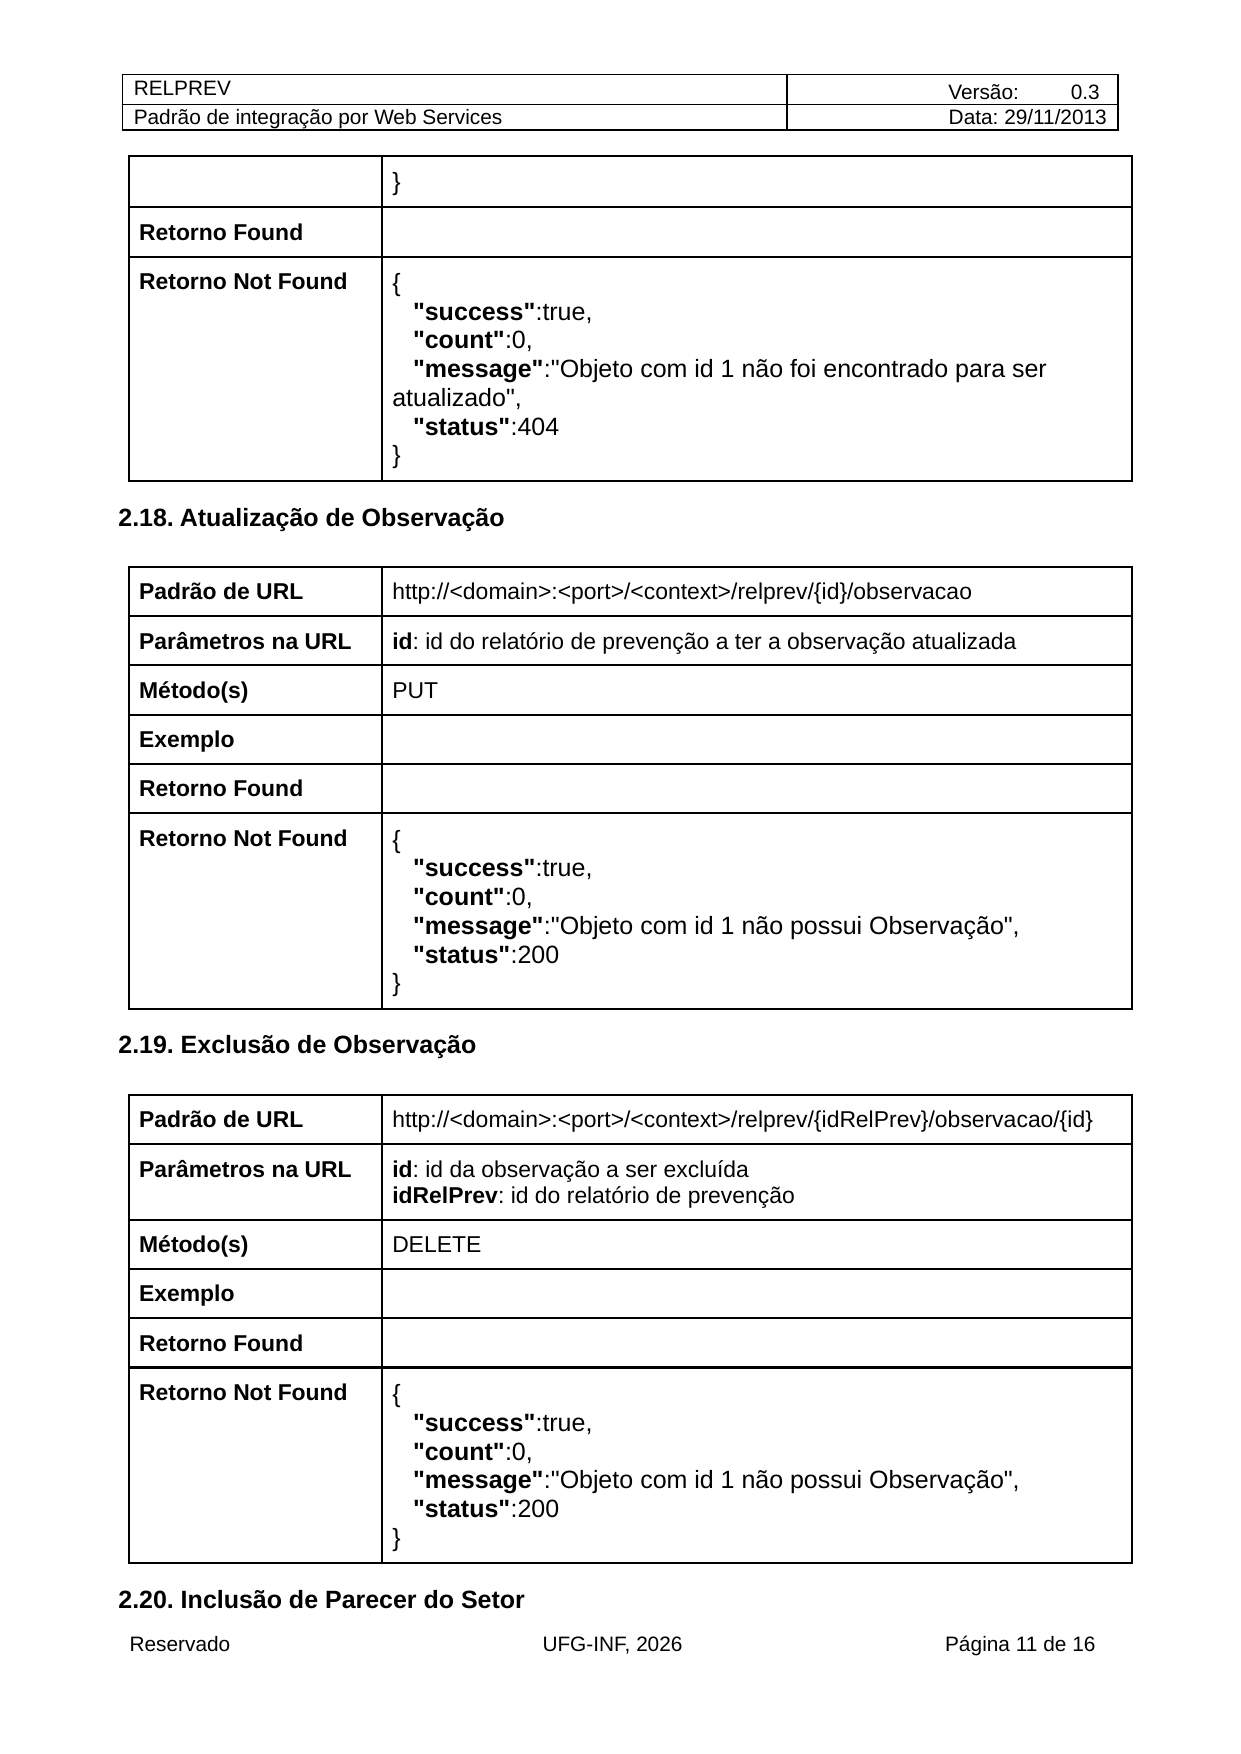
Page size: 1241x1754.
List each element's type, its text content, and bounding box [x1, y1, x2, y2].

table_cell Método(s) [130, 666, 381, 714]
subtitle 2.20. Inclusão de Parecer do Setor [118, 1585, 1122, 1613]
table_cell DELETE [383, 1221, 1131, 1268]
table_cell Retorno Found [130, 1319, 381, 1366]
table_header Padrão de URL [130, 568, 381, 615]
table_header http://<domain>:<port>/<context>/relprev/{idRelPrev}/observacao/{id} [383, 1096, 1131, 1143]
table_cell id: id do relatório de prevenção a ter a observação atualizada [383, 617, 1131, 664]
table_cell [383, 208, 1131, 256]
table_cell { "success":true, "count":0, "message":"Objeto com id 1 não possui Observação", "status":200 } [383, 814, 1131, 1008]
table_cell Retorno Not Found [130, 258, 381, 480]
table_header Padrão de URL [130, 1096, 381, 1143]
table_cell Retorno Found [130, 208, 381, 256]
table_cell Retorno Not Found [130, 814, 381, 1008]
table_cell [383, 1319, 1131, 1366]
table_cell { "success":true, "count":0, "message":"Objeto com id 1 não possui Observação", "status":200 } [383, 1369, 1131, 1562]
table_cell Exemplo [130, 1270, 381, 1317]
table_cell [383, 1270, 1131, 1317]
table_cell Parâmetros na URL [130, 1145, 381, 1219]
subtitle 2.18. Atualização de Observação [118, 503, 1122, 531]
table_cell Parâmetros na URL [130, 617, 381, 664]
table_cell Método(s) [130, 1221, 381, 1268]
table_cell [383, 765, 1131, 812]
table_cell id: id da observação a ser excluída idRelPrev: id do relatório de prevenção [383, 1145, 1131, 1219]
table_header http://<domain>:<port>/<context>/relprev/{id}/observacao [383, 568, 1131, 615]
table_cell PUT [383, 666, 1131, 714]
table_cell [130, 157, 381, 206]
subtitle 2.19. Exclusão de Observação [118, 1031, 1122, 1059]
table_cell [383, 716, 1131, 763]
table_cell Exemplo [130, 716, 381, 763]
table_cell } [383, 157, 1131, 206]
table_cell { "success":true, "count":0, "message":"Objeto com id 1 não foi encontrado para ser atualizado", "status":404 } [383, 258, 1131, 480]
table_cell Retorno Not Found [130, 1369, 381, 1562]
table_cell Retorno Found [130, 765, 381, 812]
